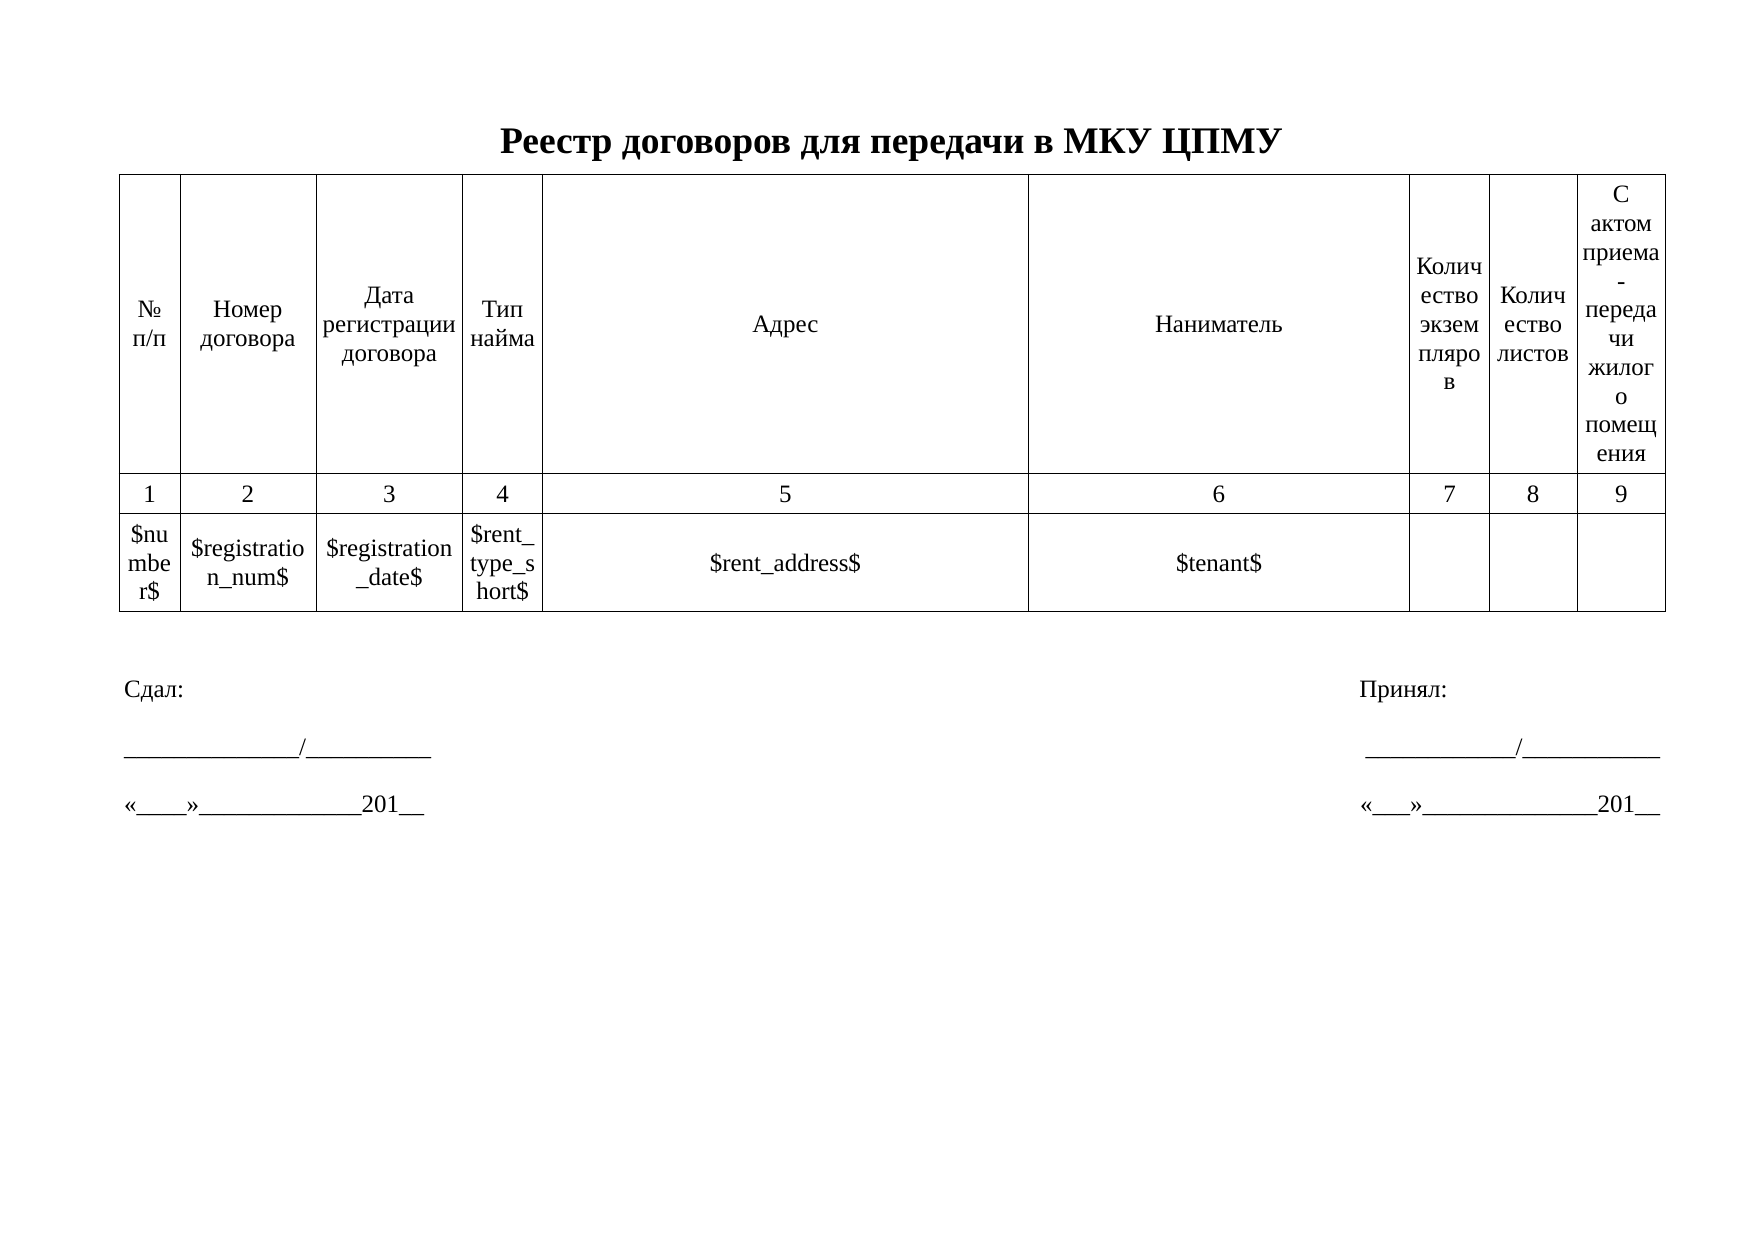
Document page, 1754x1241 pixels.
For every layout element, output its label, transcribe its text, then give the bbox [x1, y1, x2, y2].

table_cell 1 [120, 474, 180, 513]
table_header Наниматель [1029, 175, 1409, 473]
table_header Принял: ____________/___________ «___»______________201__ [892, 669, 1665, 824]
table_cell $registration_date$ [317, 514, 462, 611]
table_header С актом приема-передачи жилого помещения [1578, 175, 1665, 473]
table_header Тип найма [463, 175, 542, 473]
table_cell $number$ [120, 514, 180, 611]
table_cell 9 [1578, 474, 1665, 513]
text Реестр договоров для передачи в МКУ ЦПМУ [118, 118, 1665, 161]
table_cell $rent_address$ [543, 514, 1028, 611]
table_cell 5 [543, 474, 1028, 513]
table_cell $rent_type_short$ [463, 514, 542, 611]
table_cell $tenant$ [1029, 514, 1409, 611]
table_cell 8 [1490, 474, 1577, 513]
table_cell [1578, 514, 1665, 611]
table_header Номер договора [181, 175, 316, 473]
table_cell 2 [181, 474, 316, 513]
table_header Количество листов [1490, 175, 1577, 473]
table_header Количество экземпляров [1410, 175, 1489, 473]
table_cell 7 [1410, 474, 1489, 513]
table_cell [1490, 514, 1577, 611]
table_header № п/п [120, 175, 180, 473]
table_cell 4 [463, 474, 542, 513]
table_header Сдал: ______________/__________ «____»_____________201__ [118, 669, 892, 824]
table_cell $registration_num$ [181, 514, 316, 611]
table_cell 3 [317, 474, 462, 513]
table_header Дата регистрации договора [317, 175, 462, 473]
table_cell 6 [1029, 474, 1409, 513]
table_cell [1410, 514, 1489, 611]
table_header Адрес [543, 175, 1028, 473]
